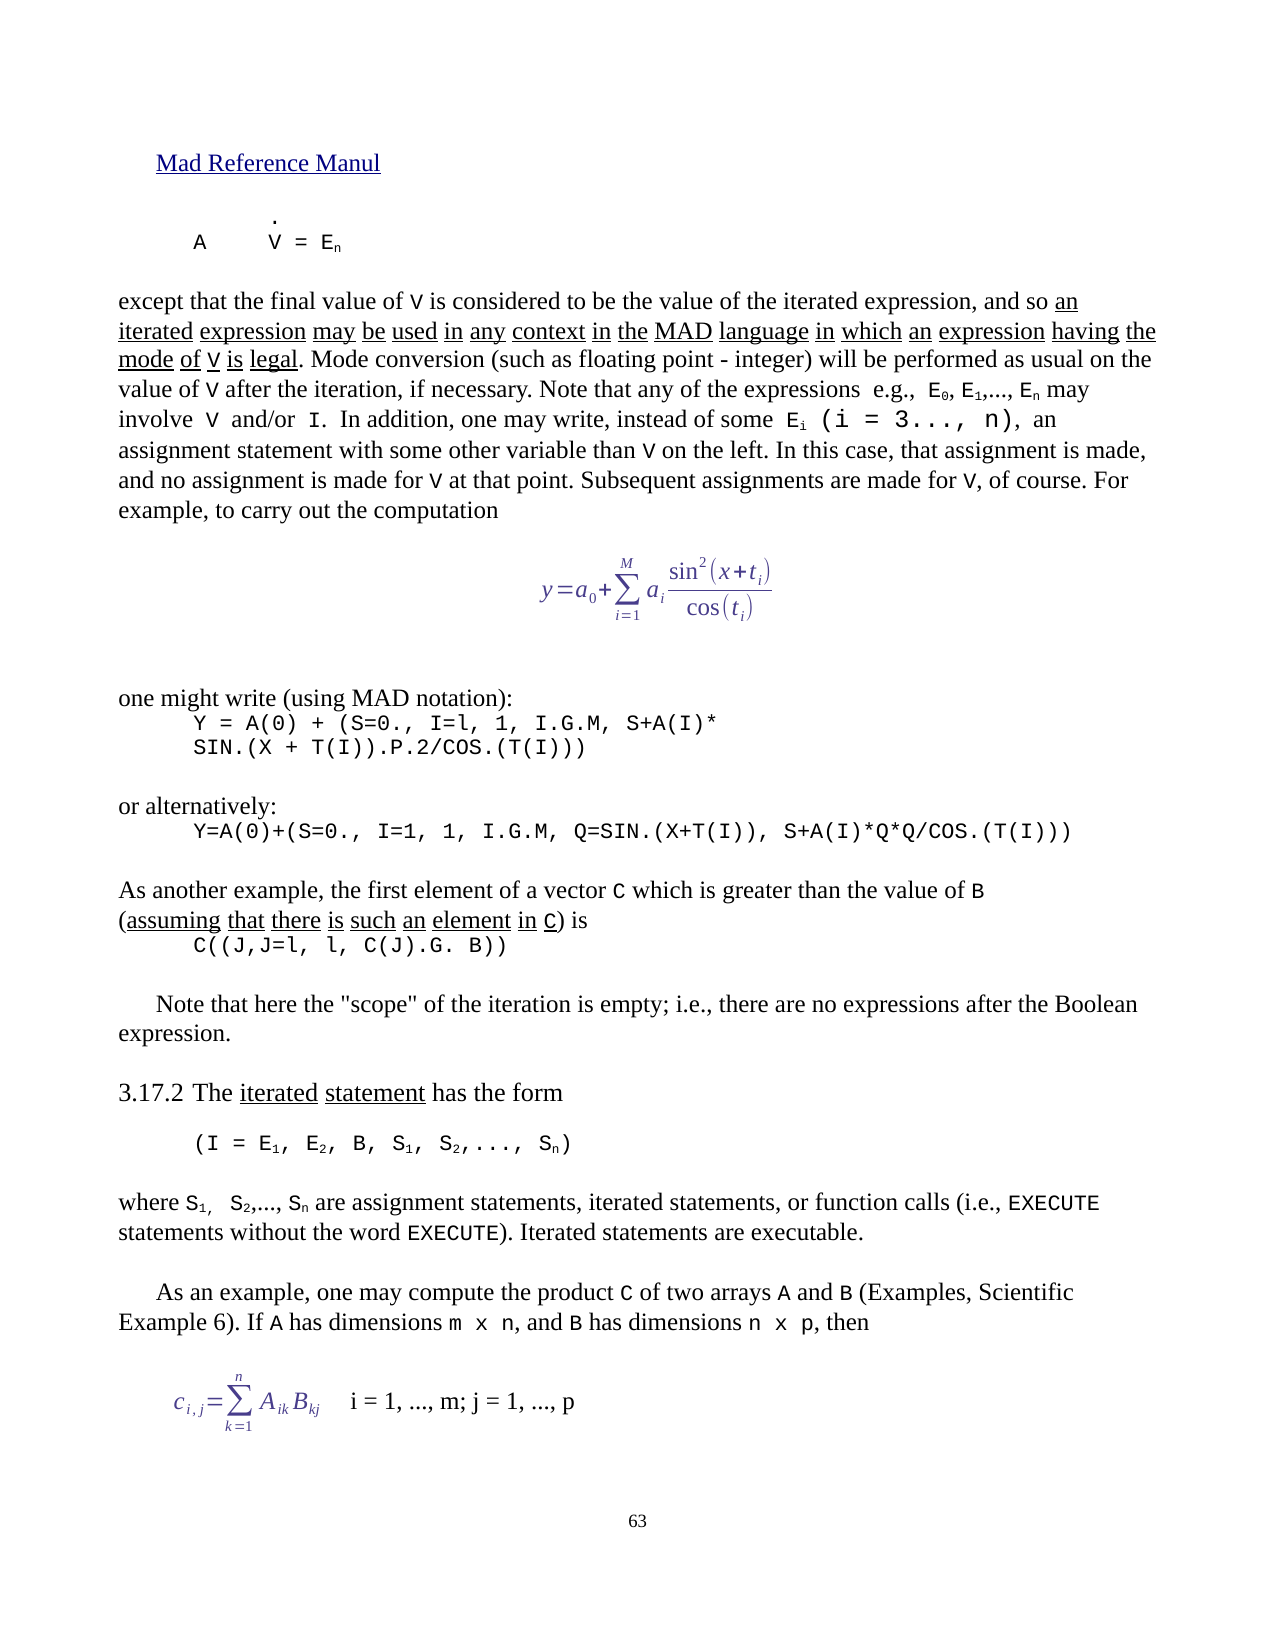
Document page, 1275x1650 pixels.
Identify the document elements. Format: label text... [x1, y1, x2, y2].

text . A V = En [193, 206, 1157, 256]
text or alternatively: [118, 791, 1157, 820]
text C((J,J=l, l, C(J).G. B)) [193, 934, 1157, 959]
text i = 1, ..., m; j = 1, ..., p [118, 1367, 1157, 1434]
text As an example, one may compute the product C of two arrays A and B (Examples, Scientific Example 6). If A has dimensions m x n, and B has dimensions n x p, then [118, 1277, 1157, 1337]
text Y=A(0)+(S=0., I=1, 1, I.G.M, Q=SIN.(X+T(I)), S+A(I)*Q*Q/COS.(T(I))) [193, 820, 1157, 845]
text Note that here the "scope" of the iteration is empty; i.e., there are no expressions after the Boolean expression. [118, 989, 1157, 1047]
text Y = A(0) + (S=0., I=l, 1, I.G.M, S+A(I)* [193, 712, 1157, 736]
text one might write (using MAD notation): [118, 683, 1157, 712]
text where S1, S2,..., Sn are assignment statements, iterated statements, or function calls (i.e., EXECUTE statements without the word EXECUTE). Iterated statements are executable. [118, 1187, 1157, 1247]
text SIN.(X + T(I)).P.2/COS.(T(I))) [193, 736, 1157, 761]
text As another example, the first element of a vector C which is greater than the value of B (assuming that there is such an element in C) is [118, 875, 1157, 934]
subtitle The iterated statement has the form [118, 1077, 1157, 1107]
text (I = E1, E2, B, S1, S2,..., Sn) [193, 1132, 1157, 1157]
text except that the final value of V is considered to be the value of the iterated expression, and so an iterated expression may be used in any context in the MAD language in which an expression having the mode of V is legal. Mode conversion (such as floating point - integer) will be performed as usual on the value of V after the iteration, if necessary. Note that any of the expressions e.g., E0, E1,..., En may involve V and/or I. In addition, one may write, instead of some Ei (i = 3..., n), an assignment statement with some other variable than V on the left. In this case, that assignment is made, and no assignment is made for V at that point. Subsequent assignments are made for V, of course. For example, to carry out the computation [118, 286, 1157, 524]
